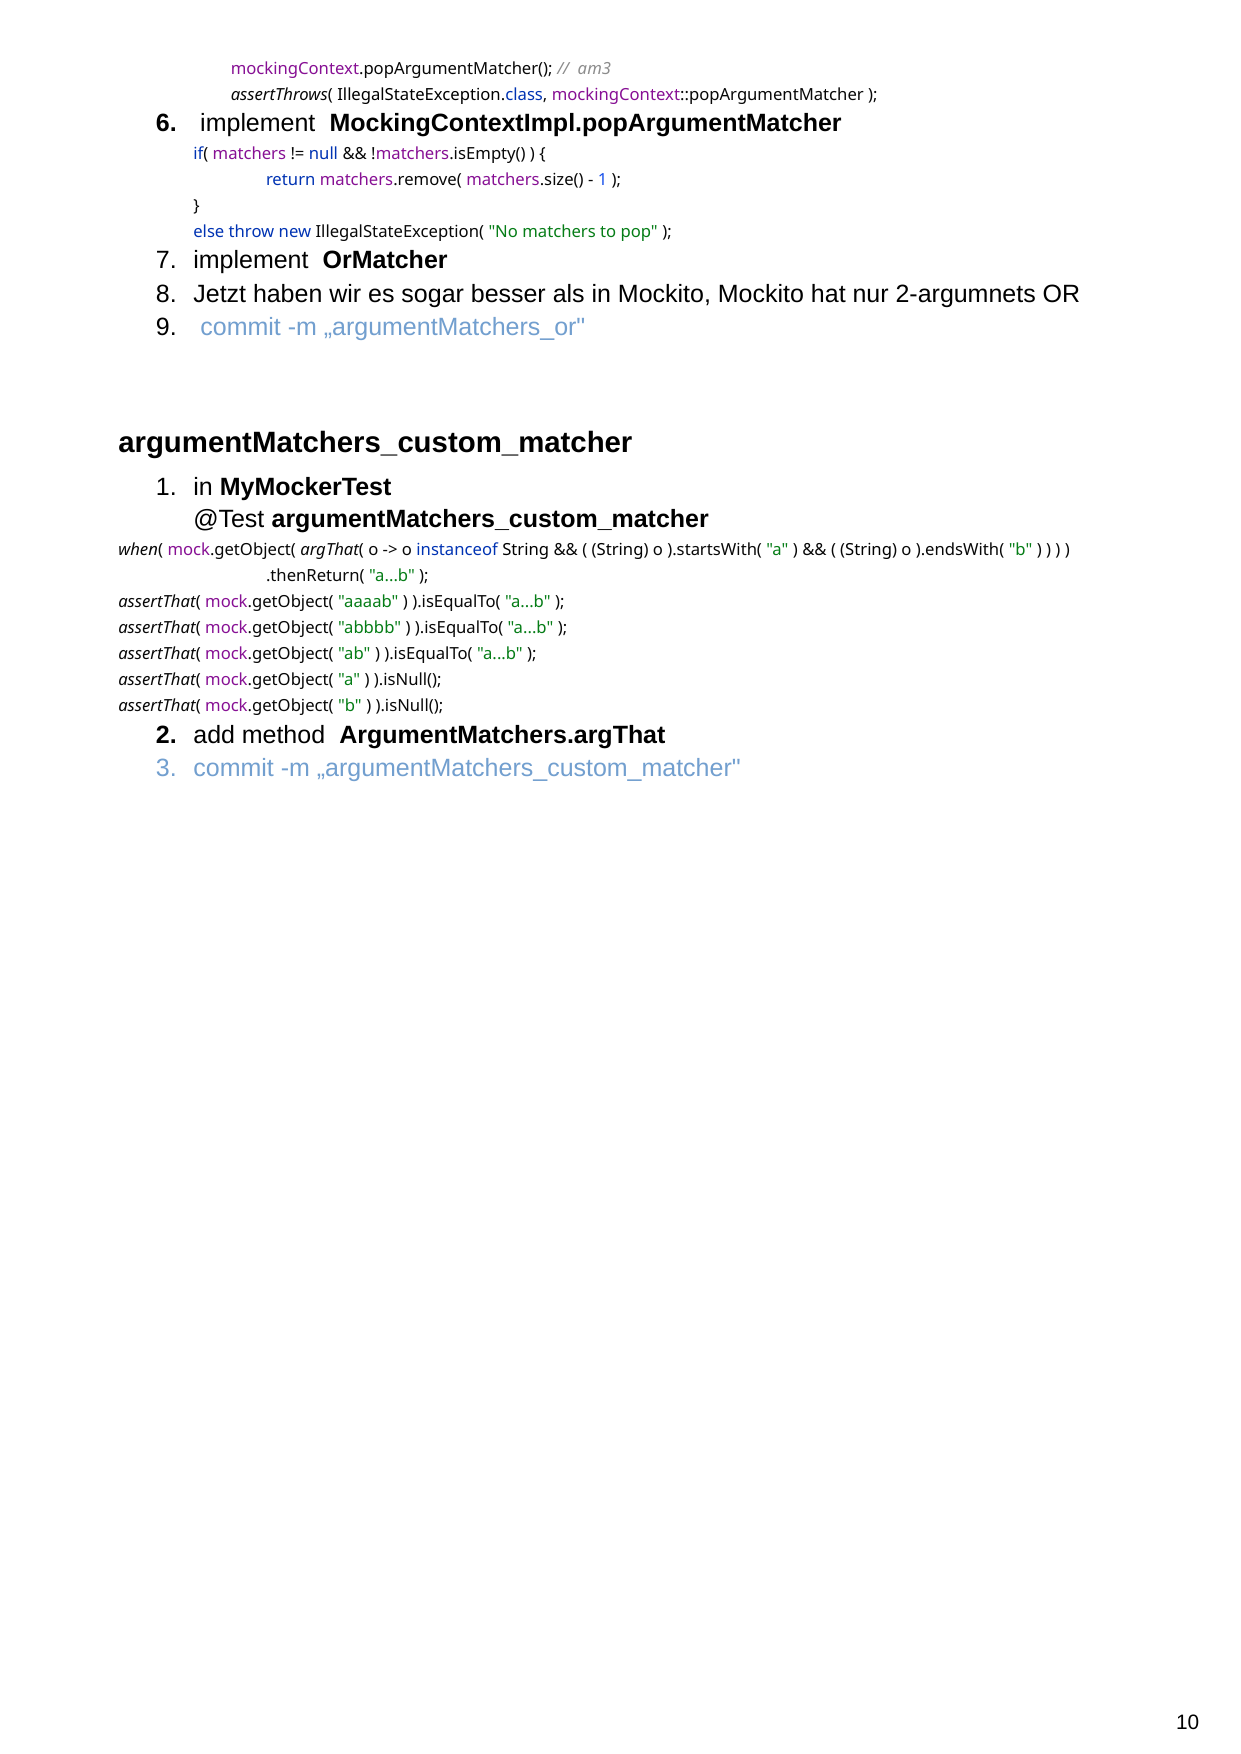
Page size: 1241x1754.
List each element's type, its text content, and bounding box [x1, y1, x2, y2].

list commit -m „argumentMatchers_or" [156, 312, 1122, 340]
list add method ArgumentMatchers.argThat [156, 720, 1122, 748]
list implement OrMatcher [156, 246, 1122, 274]
subtitle argumentMatchers_custom_matcher [118, 425, 1122, 459]
list commit -m „argumentMatchers_custom_matcher" [156, 753, 1122, 782]
list Jetzt haben wir es sogar besser als in Mockito, Mockito hat nur 2-argumnets OR [156, 278, 1122, 307]
list implement MockingContextImpl.popArgumentMatcher [156, 108, 1122, 137]
list in MyMockerTest [156, 471, 1122, 500]
list mockingContext.popArgumentMatcher(); // am3 assertThrows( IllegalStateException.class, mockingContext::popArgumentMatcher ); [193, 56, 1122, 105]
text when( mock.getObject( argThat( o -> o instanceof String && ( (String) o ).startsWith( "a" ) && ( (String) o ).endsWith( "b" ) ) ) ) .thenReturn( "a...b" ); assertThat( mock.getObject( "aaaab" ) ).isEqualTo( "a...b" ); assertThat( mock.getObject( "abbbb" ) ).isEqualTo( "a...b" ); assertThat( mock.getObject( "ab" ) ).isEqualTo( "a...b" ); assertThat( mock.getObject( "a" ) ).isNull(); assertThat( mock.getObject( "b" ) ).isNull(); [118, 537, 1122, 716]
list @Test argumentMatchers_custom_matcher [156, 504, 1122, 533]
list if( matchers != null && !matchers.isEmpty() ) { return matchers.remove( matchers.size() - 1 ); } else throw new IllegalStateException( "No matchers to pop" ); [156, 141, 1122, 242]
